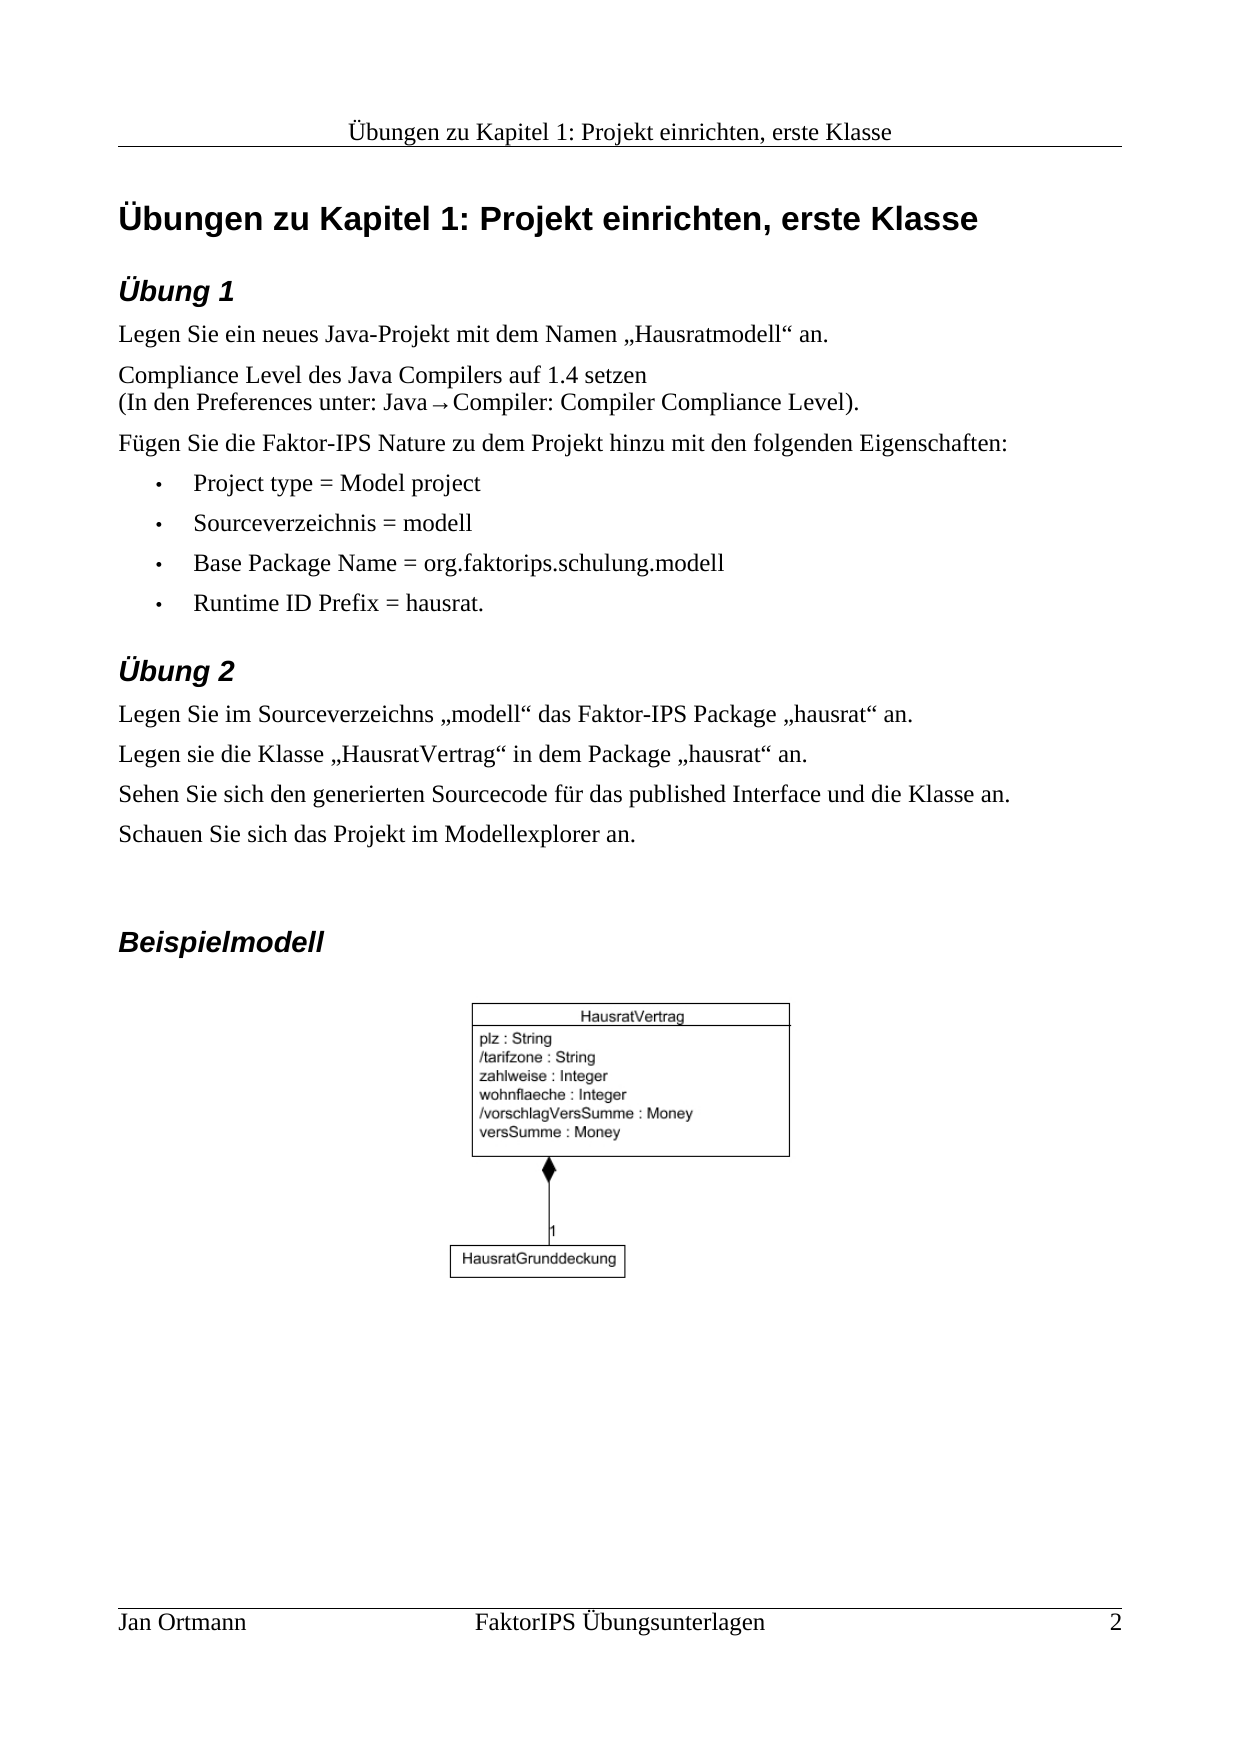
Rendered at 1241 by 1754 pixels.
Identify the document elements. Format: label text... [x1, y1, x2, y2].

text Fügen Sie die Faktor-IPS Nature zu dem Projekt hinzu mit den folgenden Eigenschaften: [118, 429, 1122, 456]
text Schauen Sie sich das Projekt im Modellexplorer an. [118, 820, 1122, 848]
text Legen sie die Klasse „HausratVertrag“ in dem Package „hausrat“ an. [118, 740, 1122, 768]
list Base Package Name = org.faktorips.schulung.modell [156, 549, 1122, 577]
subtitle Übungen zu Kapitel 1: Projekt einrichten, erste Klasse [118, 200, 1122, 238]
text Legen Sie im Sourceverzeichns „modell“ das Faktor-IPS Package „hausrat“ an. [118, 700, 1122, 727]
subtitle Übung 2 [118, 655, 1122, 687]
list Runtime ID Prefix = hausrat. [156, 589, 1122, 617]
text Legen Sie ein neues Java-Projekt mit dem Namen „Hausratmodell“ an. [118, 321, 1122, 348]
subtitle Beispielmodell [118, 926, 1122, 958]
text Sehen Sie sich den generierten Sourcecode für das published Interface und die Klasse an. [118, 780, 1122, 808]
picture [428, 971, 812, 1300]
list Sourceverzeichnis = modell [156, 509, 1122, 537]
subtitle Übung 1 [118, 275, 1122, 308]
text Compliance Level des Java Compilers auf 1.4 setzen (In den Preferences unter: Java→Compiler: Compiler Compliance Level). [118, 361, 1122, 416]
list Project type = Model project [156, 469, 1122, 497]
